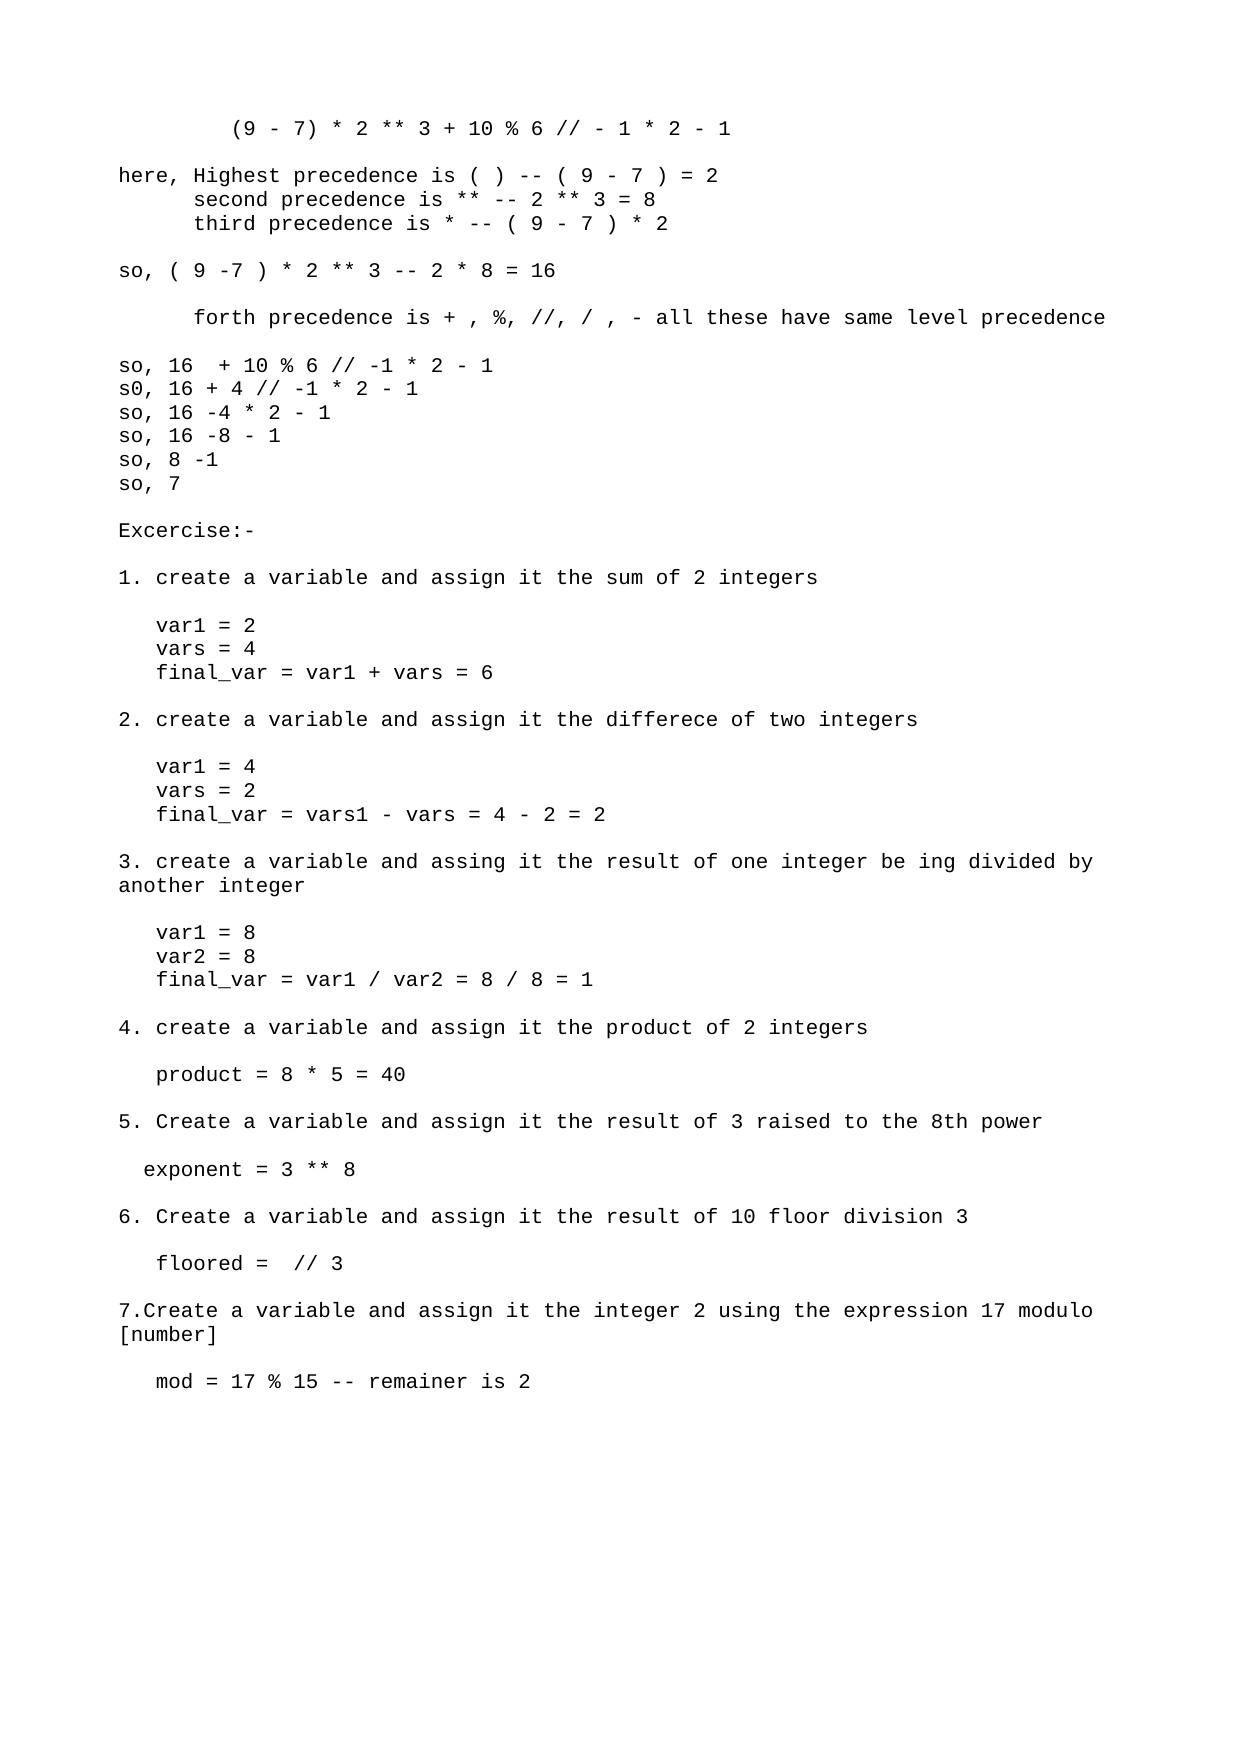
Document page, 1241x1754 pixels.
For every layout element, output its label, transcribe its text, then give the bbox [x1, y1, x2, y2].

text vars = 4 [118, 638, 1122, 662]
text so, 7 [118, 473, 1122, 496]
text Excercise:- [118, 520, 1122, 544]
text floored = // 3 [118, 1253, 1122, 1277]
text (9 - 7) * 2 ** 3 + 10 % 6 // - 1 * 2 - 1 [118, 118, 1122, 142]
text var1 = 8 [118, 922, 1122, 946]
text final_var = var1 / var2 = 8 / 8 = 1 [118, 969, 1122, 993]
text final_var = var1 + vars = 6 [118, 662, 1122, 686]
text so, 16 -4 * 2 - 1 [118, 402, 1122, 426]
text here, Highest precedence is ( ) -- ( 9 - 7 ) = 2 [118, 165, 1122, 189]
text 4. create a variable and assign it the product of 2 integers [118, 1017, 1122, 1040]
text var1 = 2 [118, 615, 1122, 638]
text var1 = 4 [118, 757, 1122, 780]
text 6. Create a variable and assign it the result of 10 floor division 3 [118, 1206, 1122, 1229]
text 1. create a variable and assign it the sum of 2 integers [118, 567, 1122, 591]
text third precedence is * -- ( 9 - 7 ) * 2 [118, 213, 1122, 236]
text vars = 2 [118, 780, 1122, 804]
text so, 8 -1 [118, 449, 1122, 473]
text mod = 17 % 15 -- remainer is 2 [118, 1371, 1122, 1395]
text product = 8 * 5 = 40 [118, 1064, 1122, 1088]
text 7.Create a variable and assign it the integer 2 using the expression 17 modulo [number] [118, 1300, 1122, 1348]
text 2. create a variable and assign it the differece of two integers [118, 709, 1122, 733]
text forth precedence is + , %, //, / , - all these have same level precedence [118, 307, 1122, 331]
text second precedence is ** -- 2 ** 3 = 8 [118, 189, 1122, 213]
text 3. create a variable and assing it the result of one integer be ing divided by another integer [118, 851, 1122, 898]
text so, 16 -8 - 1 [118, 426, 1122, 449]
text var2 = 8 [118, 946, 1122, 969]
text so, 16 + 10 % 6 // -1 * 2 - 1 [118, 354, 1122, 378]
text exponent = 3 ** 8 [118, 1158, 1122, 1182]
text final_var = vars1 - vars = 4 - 2 = 2 [118, 804, 1122, 827]
text s0, 16 + 4 // -1 * 2 - 1 [118, 378, 1122, 402]
text so, ( 9 -7 ) * 2 ** 3 -- 2 * 8 = 16 [118, 260, 1122, 284]
text 5. Create a variable and assign it the result of 3 raised to the 8th power [118, 1111, 1122, 1135]
